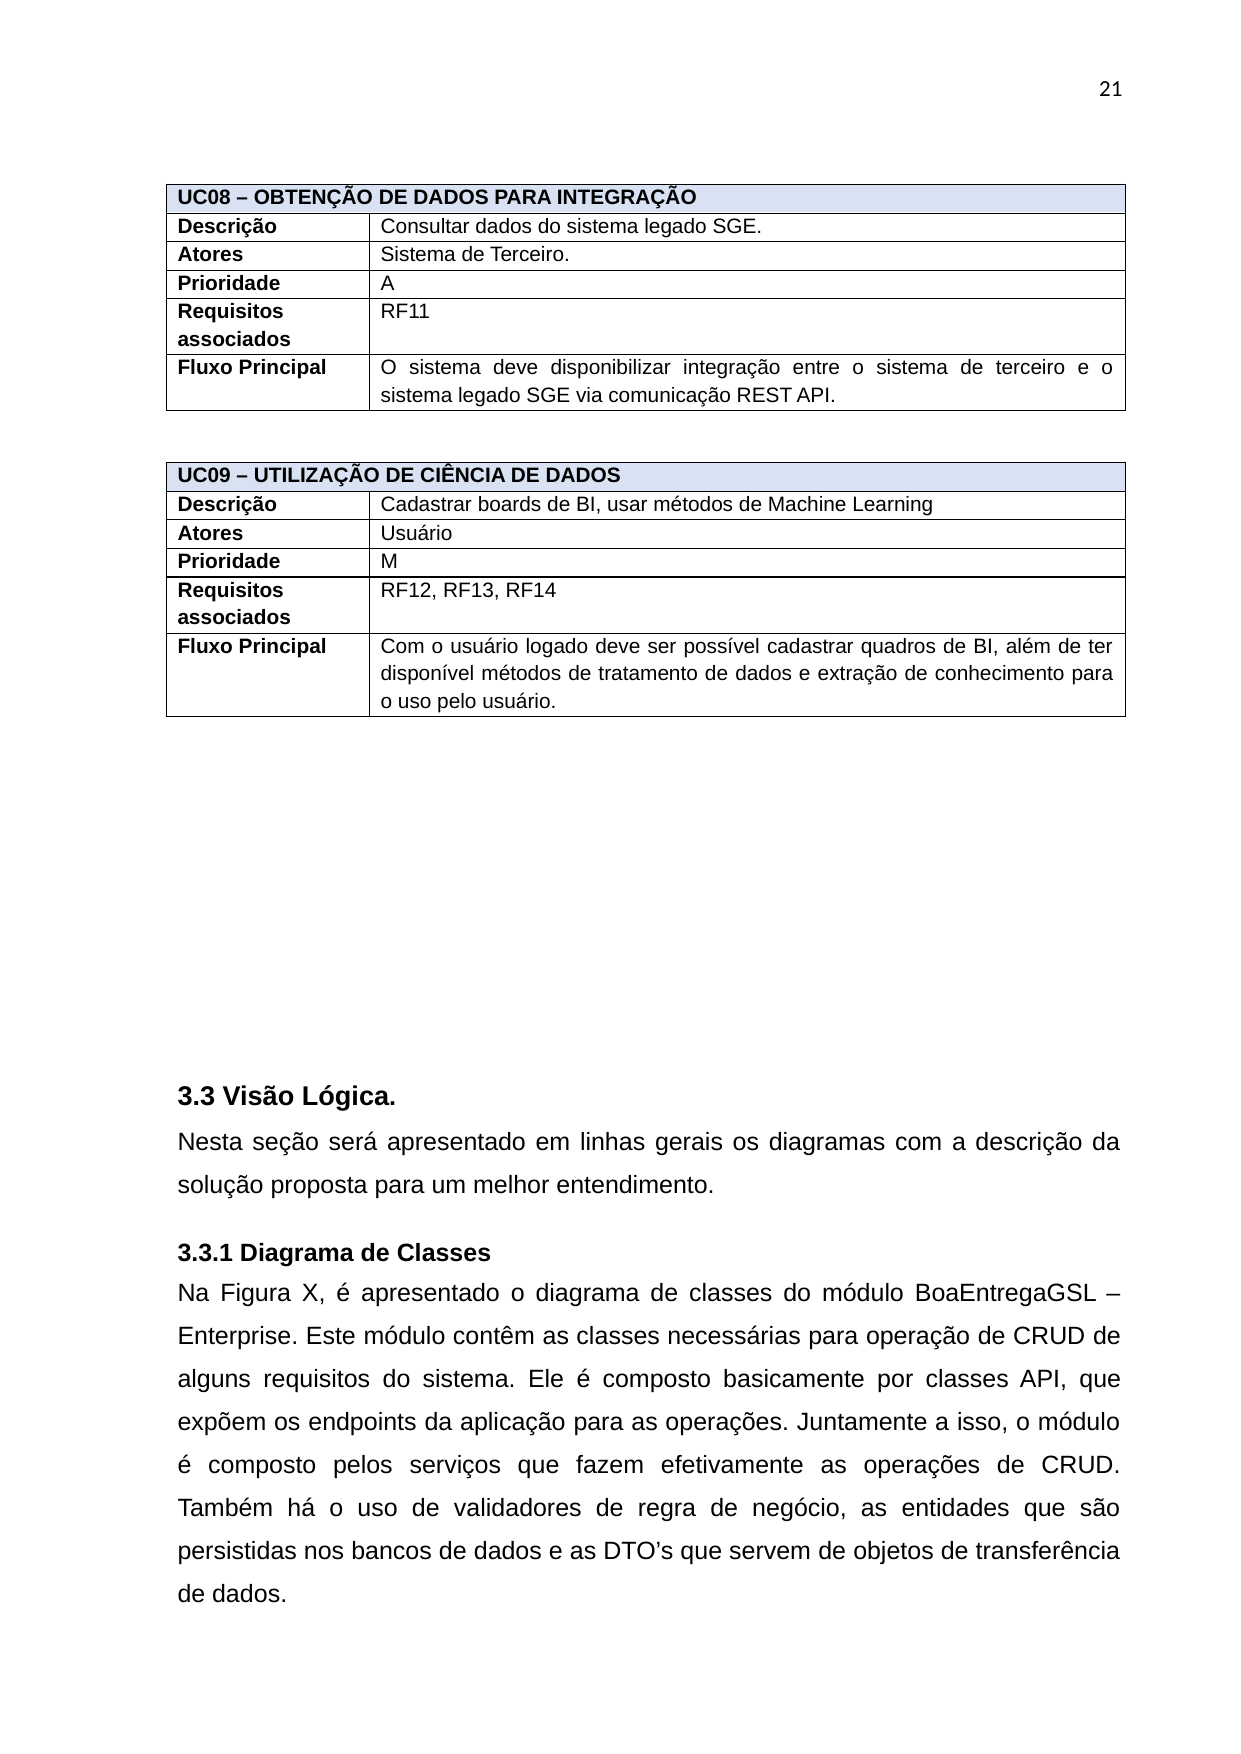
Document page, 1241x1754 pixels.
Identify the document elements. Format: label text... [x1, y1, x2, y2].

table_cell Requisitos associados [167, 299, 369, 354]
table_cell Prioridade [167, 549, 369, 576]
table_cell Consultar dados do sistema legado SGE. [370, 214, 1125, 241]
table_cell Usuário [370, 520, 1125, 548]
table_cell Prioridade [167, 271, 369, 298]
table_cell Com o usuário logado deve ser possível cadastrar quadros de BI, além de ter disponível métodos de tratamento de dados e extração de conhecimento para o uso pelo usuário. [370, 634, 1125, 716]
table_cell Cadastrar boards de BI, usar métodos de Machine Learning [370, 492, 1125, 519]
text Na Figura X, é apresentado o diagrama de classes do módulo BoaEntregaGSL – Enterprise. Este módulo contêm as classes necessárias para operação de CRUD de alguns requisitos do sistema. Ele é composto basicamente por classes API, que expõem os endpoints da aplicação para as operações. Juntamente a isso, o módulo é composto pelos serviços que fazem efetivamente as operações de CRUD. Também há o uso de validadores de regra de negócio, as entidades que são persistidas nos bancos de dados e as DTO’s que servem de objetos de transferência de dados. [177, 1277, 1122, 1608]
table_cell Descrição [167, 492, 369, 519]
text Nesta seção será apresentado em linhas gerais os diagramas com a descrição da solução proposta para um melhor entendimento. [177, 1127, 1122, 1199]
table_cell Fluxo Principal [167, 634, 369, 716]
table_cell Requisitos associados [167, 578, 369, 632]
subtitle 3.3 Visão Lógica. [177, 1080, 1122, 1111]
table_cell Fluxo Principal [167, 355, 369, 410]
table_cell Descrição [167, 214, 369, 241]
table_cell RF11 [370, 299, 1125, 354]
table_cell Sistema de Terceiro. [370, 242, 1125, 269]
table_header UC09 – UTILIZAÇÃO DE CIÊNCIA DE DADOS [167, 463, 1125, 491]
table_cell A [370, 271, 1125, 298]
table_header UC08 – OBTENÇÃO DE DADOS PARA INTEGRAÇÃO [167, 185, 1125, 212]
table_cell O sistema deve disponibilizar integração entre o sistema de terceiro e o sistema legado SGE via comunicação REST API. [370, 355, 1125, 410]
table_cell RF12, RF13, RF14 [370, 578, 1125, 632]
table_cell Atores [167, 242, 369, 269]
subtitle 3.3.1 Diagrama de Classes [177, 1238, 1122, 1267]
table_cell M [370, 549, 1125, 576]
table_cell Atores [167, 520, 369, 548]
